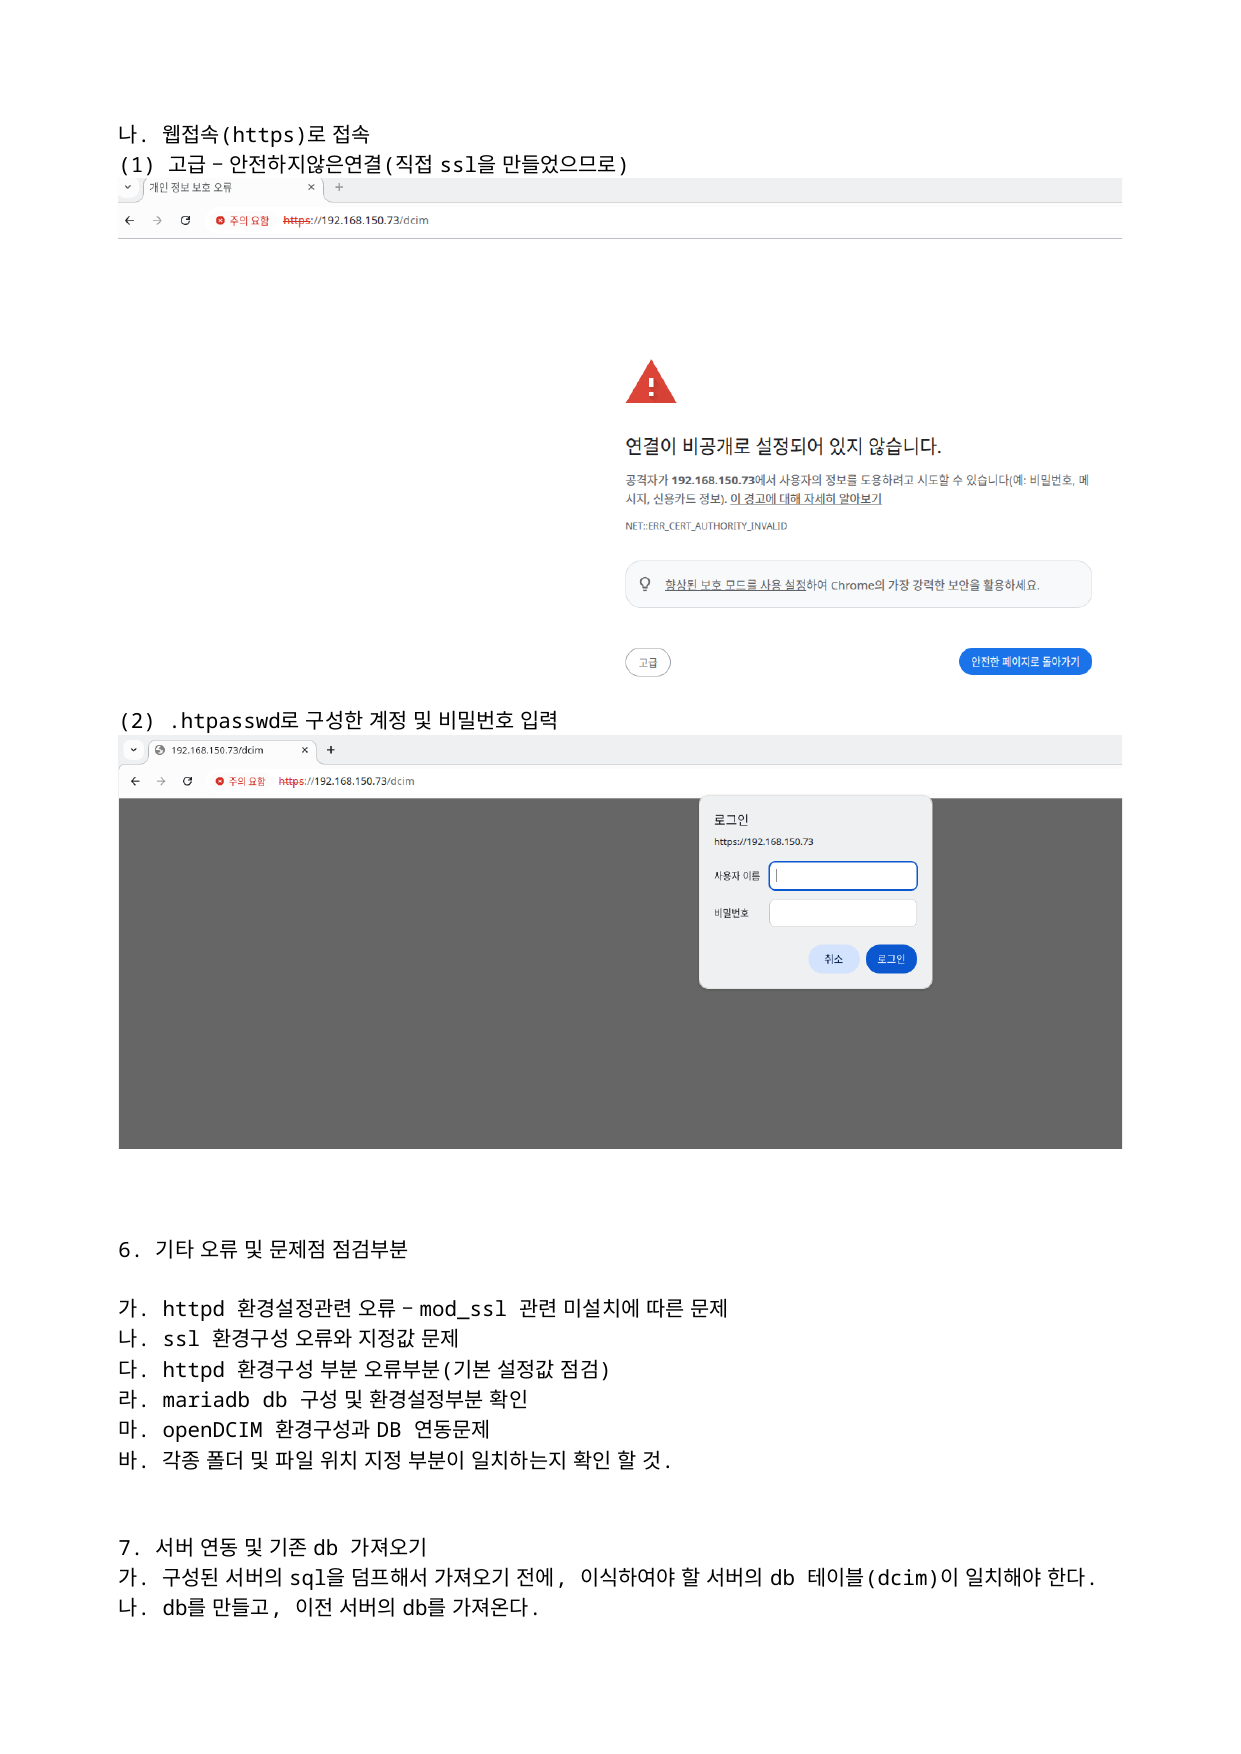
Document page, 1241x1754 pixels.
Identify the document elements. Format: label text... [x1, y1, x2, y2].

text 나. db를 만들고, 이전 서버의 db를 가져온다. [118, 1592, 1122, 1622]
text 7. 서버 연동 및 기존 db 가져오기 [118, 1531, 1122, 1561]
picture [118, 735, 1123, 1149]
text 라. mariadb db 구성 및 환경설정부분 확인 [118, 1383, 1122, 1413]
text 6. 기타 오류 및 문제점 점검부분 [118, 1233, 1122, 1264]
text 나. ssl 환경구성 오류와 지정값 문제 [118, 1323, 1122, 1353]
text 바. 각종 폴더 및 파일 위치 지정 부분이 일치하는지 확인 할 것. [118, 1444, 1122, 1474]
text 나. 웹접속(https)로 접속 [118, 118, 1122, 148]
picture [118, 178, 1123, 705]
text 가. 구성된 서버의 sql을 덤프해서 가져오기 전에, 이식하여야 할 서버의 db 테이블(dcim)이 일치해야 한다. [118, 1561, 1122, 1592]
text 가. httpd 환경설정관련 오류 – mod_ssl 관련 미설치에 따른 문제 [118, 1292, 1122, 1323]
text 다. httpd 환경구성 부분 오류부분(기본 설정값 점검) [118, 1353, 1122, 1383]
text (2) .htpasswd로 구성한 계정 및 비밀번호 입력 [118, 705, 1122, 735]
text 마. openDCIM 환경구성과 DB 연동문제 [118, 1413, 1122, 1444]
text (1) 고급 – 안전하지않은연결(직접 ssl을 만들었으므로) [118, 148, 1122, 178]
